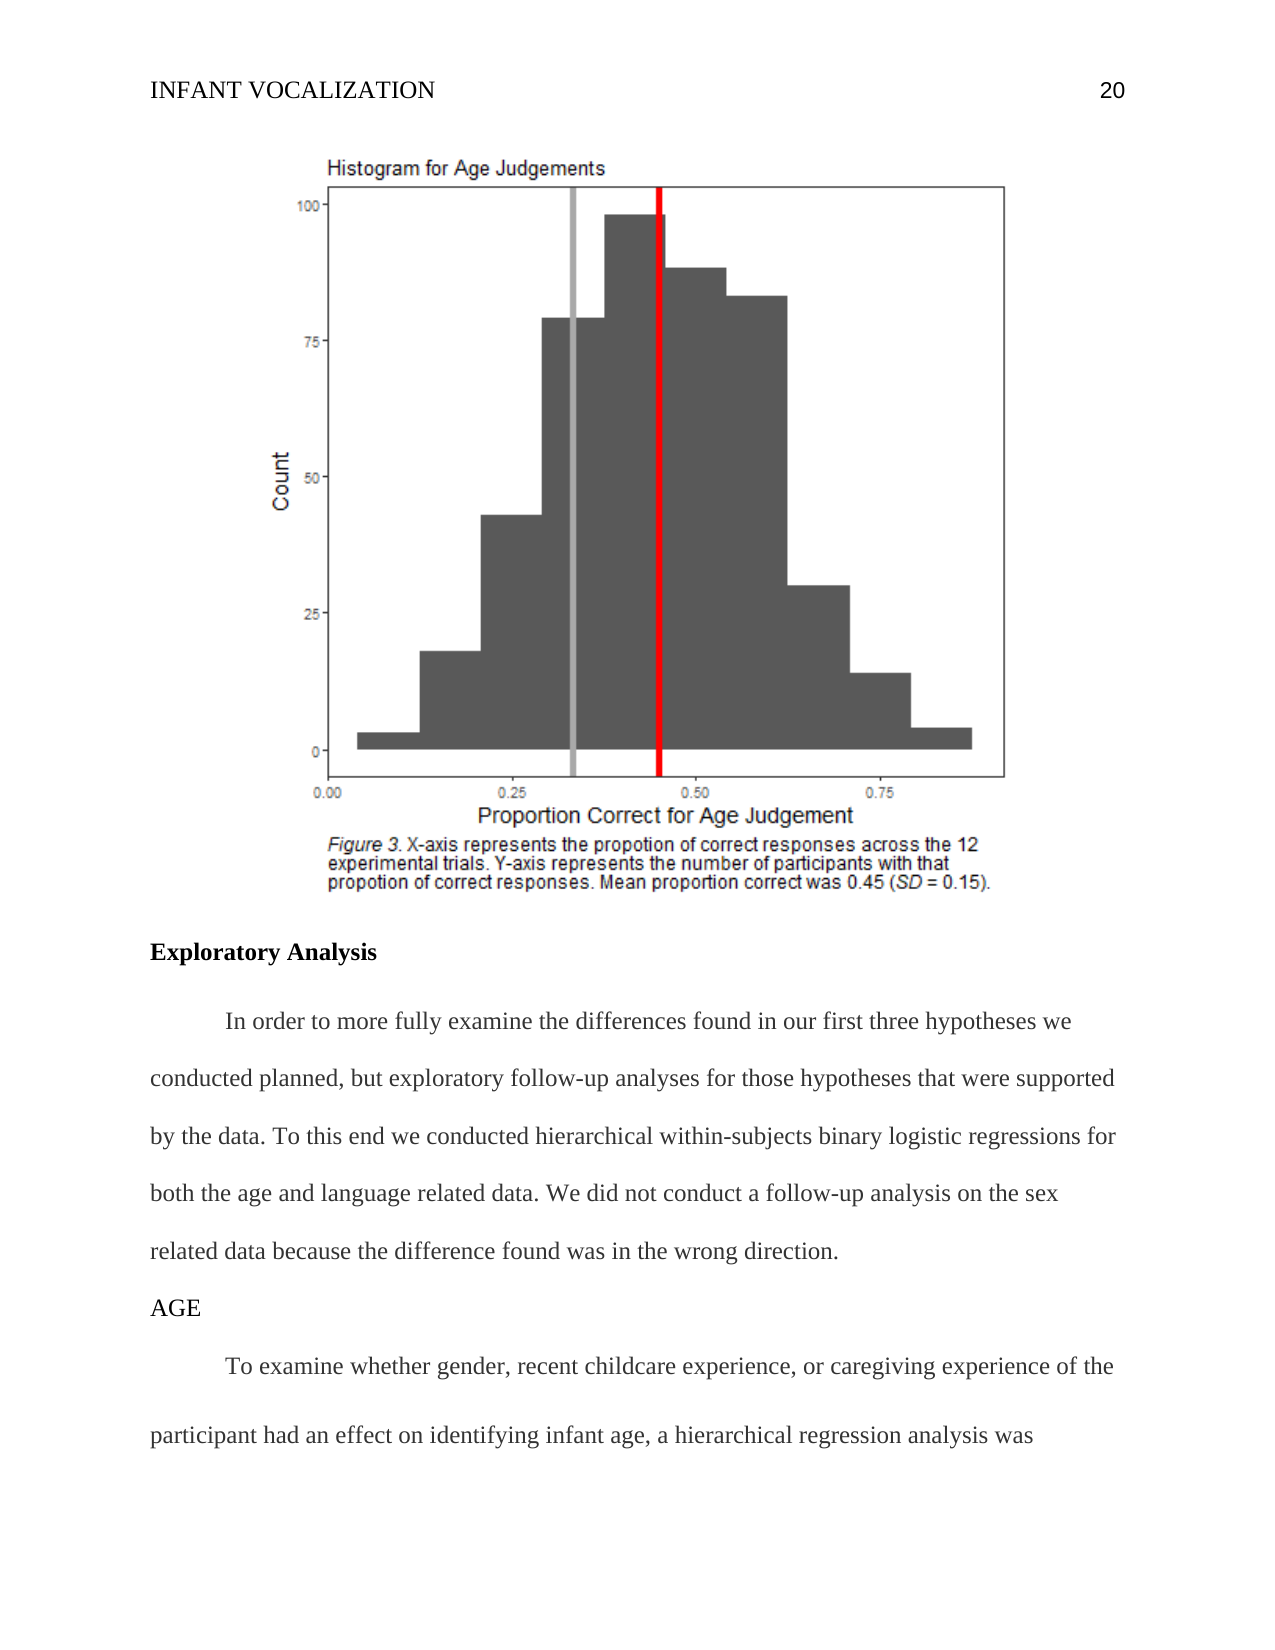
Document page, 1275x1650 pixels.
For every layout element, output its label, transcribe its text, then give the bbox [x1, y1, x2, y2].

text In order to more fully examine the differences found in our first three hypotheses we conducted planned, but exploratory follow-up analyses for those hypotheses that were supported by the data. To this end we conducted hierarchical within-subjects binary logistic regressions for both the age and language related data. We did not conduct a follow-up analysis on the sex related data because the difference found was in the wrong direction. [150, 1006, 1125, 1264]
text AGE [150, 1293, 1125, 1322]
text To examine whether gender, recent childcare experience, or caregiving experience of the participant had an effect on identifying infant age, a hierarchical regression analysis was [150, 1351, 1125, 1448]
text Exploratory Analysis [150, 937, 1125, 966]
picture [262, 150, 1013, 900]
